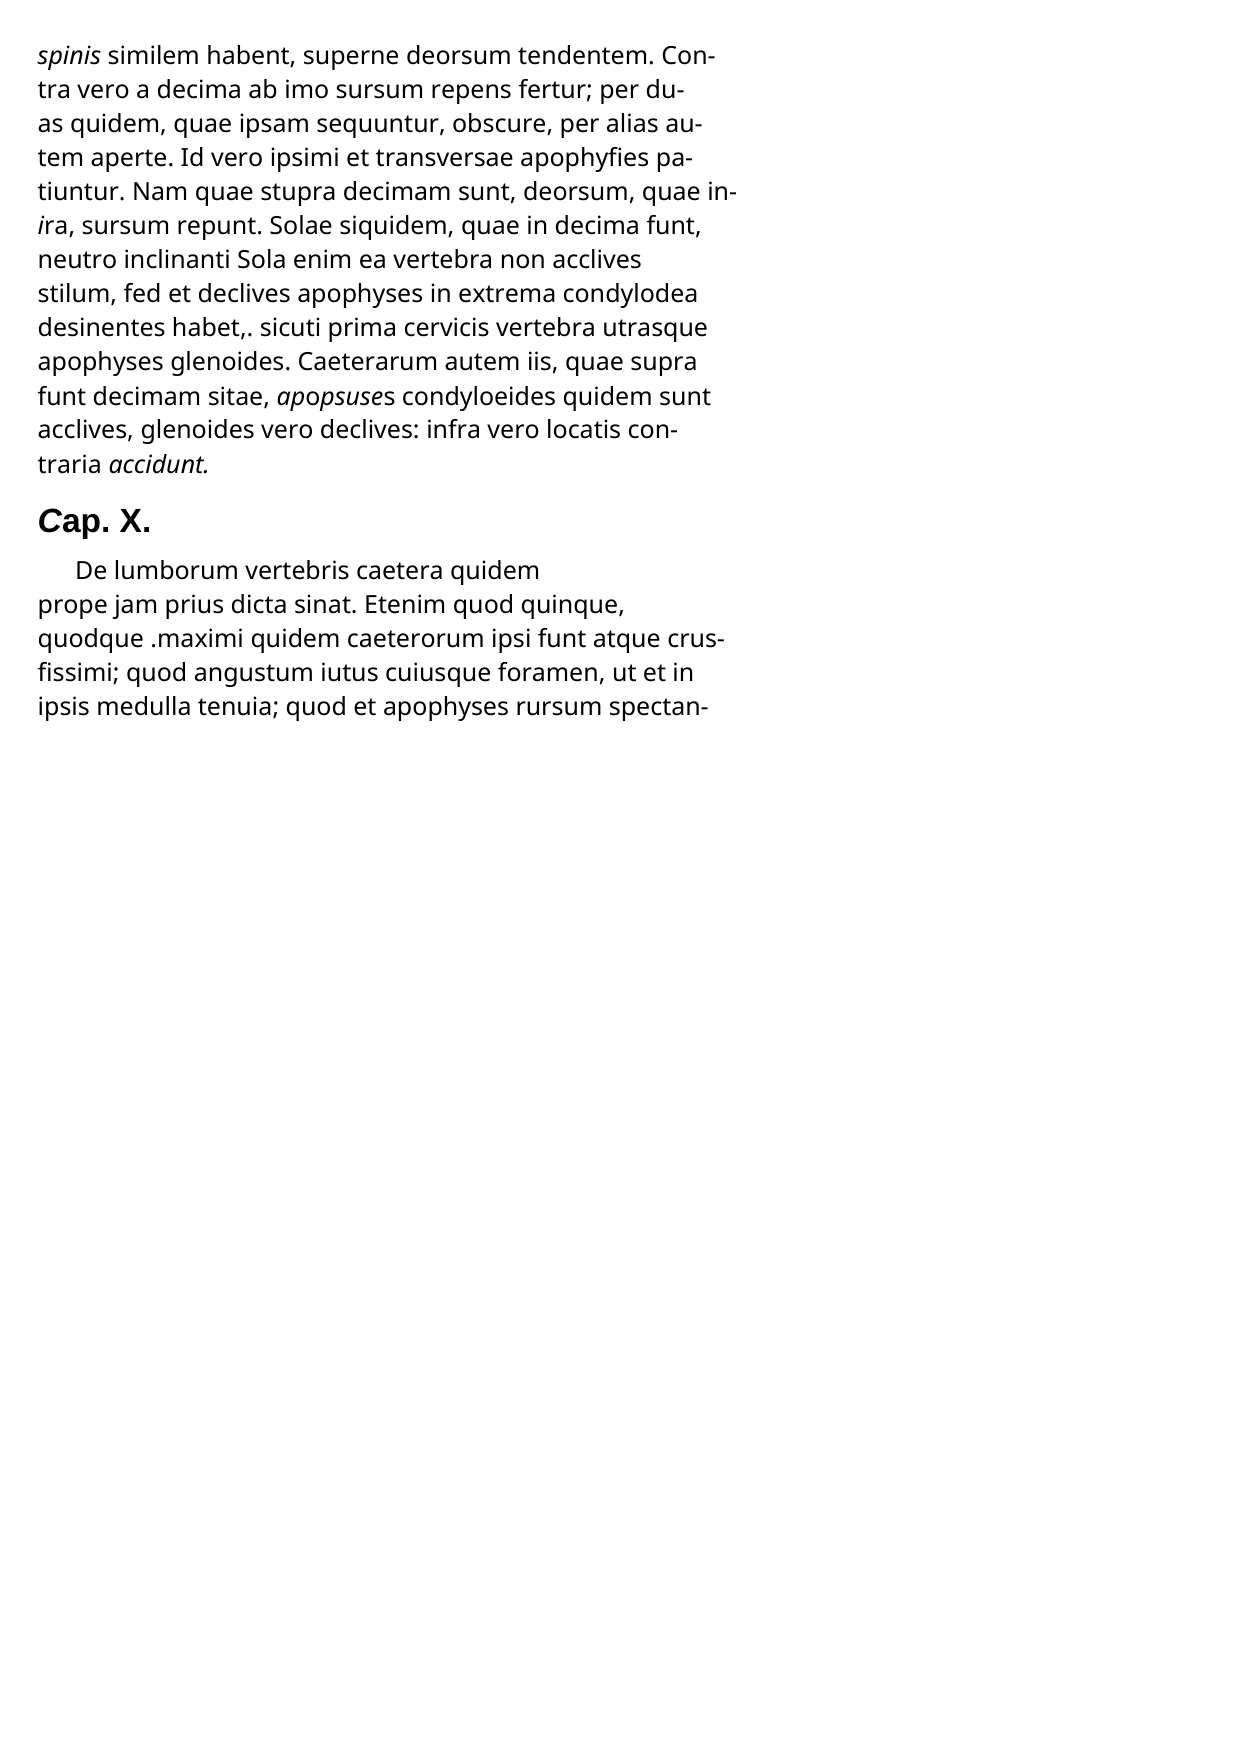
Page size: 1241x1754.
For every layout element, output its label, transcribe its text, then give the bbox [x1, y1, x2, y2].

subtitle Cap. X. [37, 501, 1203, 540]
text De lumborum vertebris caetera quidem prope jam prius dicta sinat. Etenim quod quinque, quodque .maximi quidem caeterorum ipsi funt atque crus- fissimi; quod angustum iutus cuiusque foramen, ut et in ipsis medulla tenuia; quod et apophyses rursum spectan- [37, 552, 1203, 723]
text spinis similem habent, superne deorsum tendentem. Con- tra vero a decima ab imo sursum repens fertur; per du- as quidem, quae ipsam sequuntur, obscure, per alias au- tem aperte. Id vero ipsimi et transversae apophyfies pa- tiuntur. Nam quae stupra decimam sunt, deorsum, quae in- ira, sursum repunt. Solae siquidem, quae in decima funt, neutro inclinanti Sola enim ea vertebra non acclives stilum, fed et declives apophyses in extrema condylodea desinentes habet,. sicuti prima cervicis vertebra utrasque apophyses glenoides. Caeterarum autem iis, quae supra funt decimam sitae, apopsuses condyloeides quidem sunt acclives, glenoides vero declives: infra vero locatis con- traria accidunt. [37, 37, 1203, 480]
